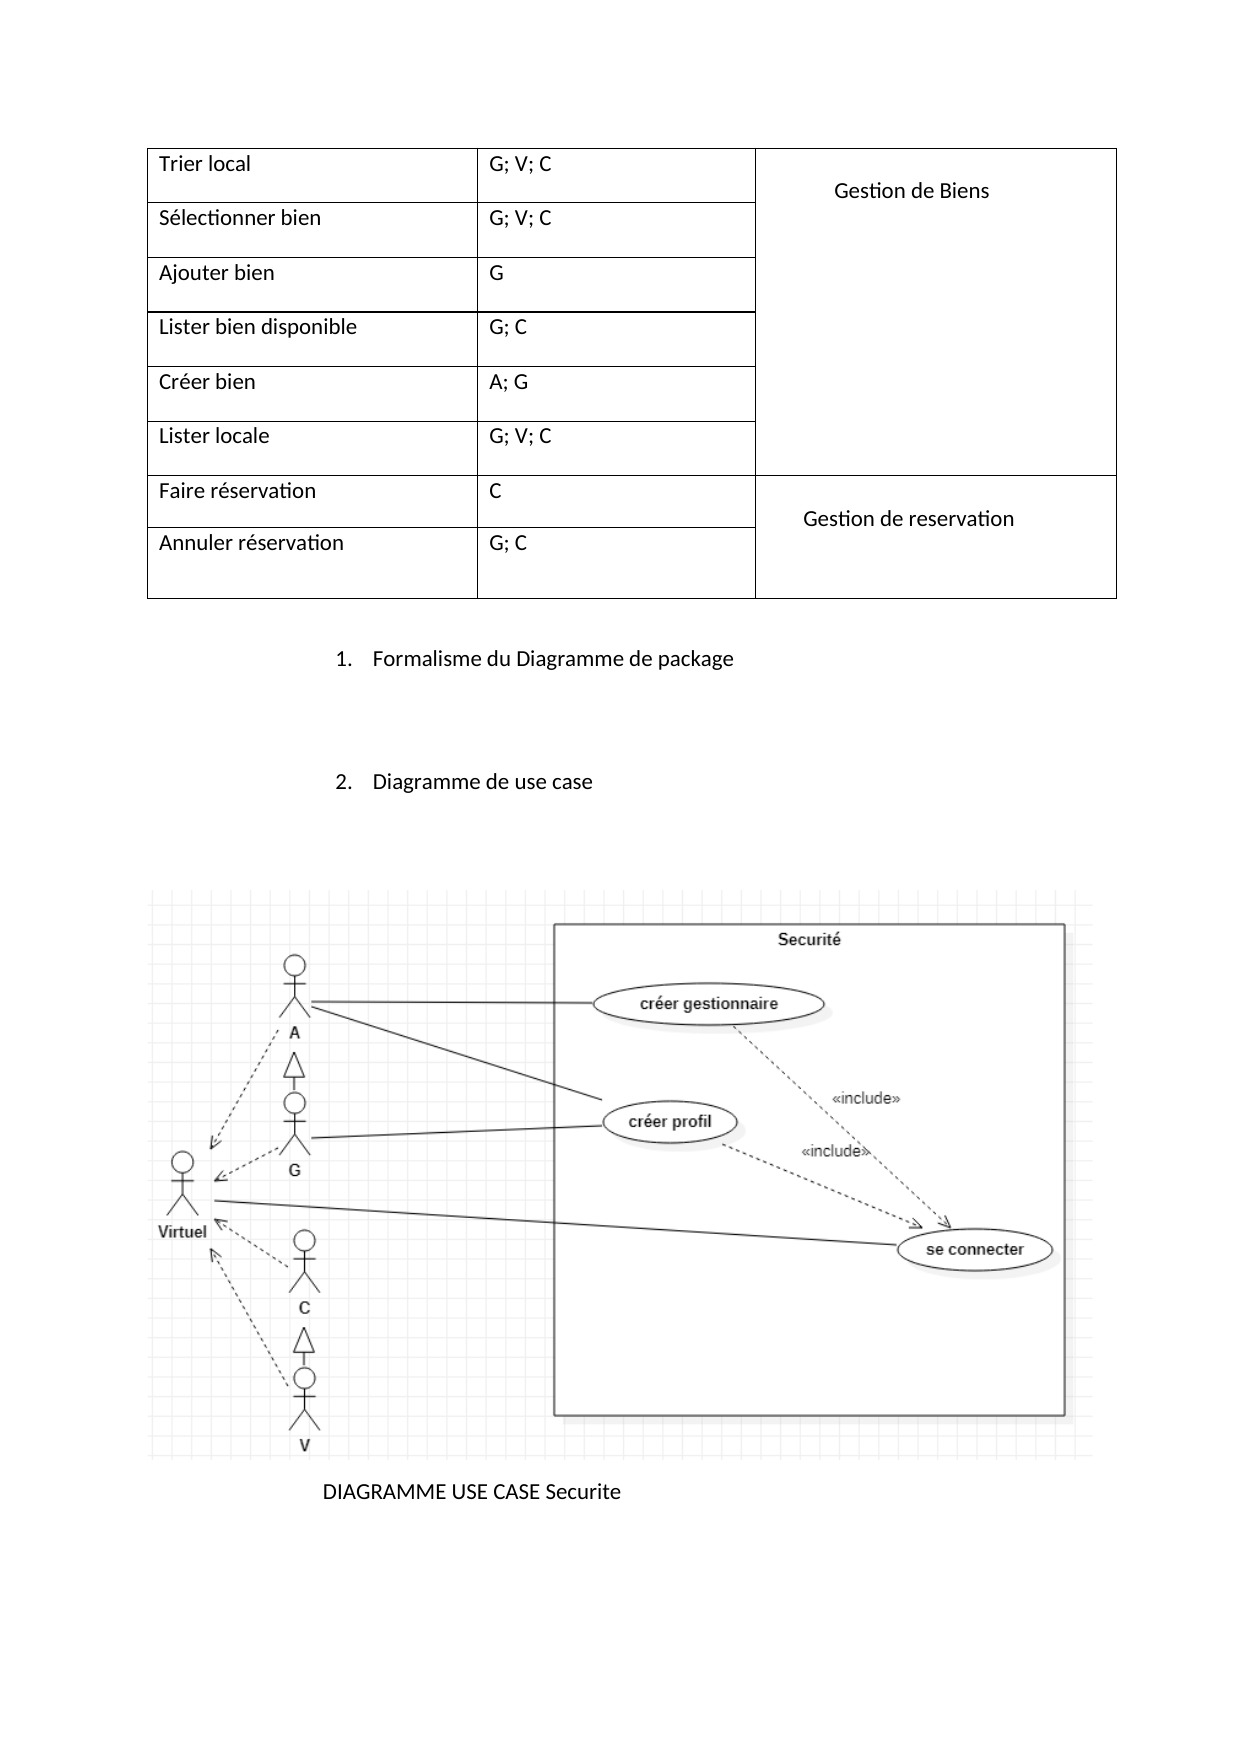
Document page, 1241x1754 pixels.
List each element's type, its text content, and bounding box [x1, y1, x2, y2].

table_cell Ajouter bien [148, 258, 477, 311]
table_cell A; G [478, 367, 755, 421]
table_cell Lister bien disponible [148, 313, 477, 366]
table_cell C [478, 476, 755, 527]
table_cell G; C [478, 528, 755, 598]
table_cell Faire réservation [148, 476, 477, 527]
table_cell Sélectionner bien [148, 203, 477, 257]
table_cell G; V; C [478, 203, 755, 257]
table_cell Lister locale [148, 422, 477, 475]
table_cell G [478, 258, 755, 311]
table_cell G; C [478, 313, 755, 366]
table_cell Gestion de reservation [756, 476, 1116, 598]
table_cell Créer bien [148, 367, 477, 421]
text DIAGRAMME USE CASE Securite [148, 1477, 1093, 1505]
list Formalisme du Diagramme de package [335, 644, 1093, 672]
table_cell Trier local [148, 149, 477, 202]
table_cell G; V; C [478, 149, 755, 202]
table_cell G; V; C [478, 422, 755, 475]
table_cell Gestion de Biens [756, 149, 1116, 475]
table_cell Annuler réservation [148, 528, 477, 598]
list Diagramme de use case [335, 767, 1093, 796]
